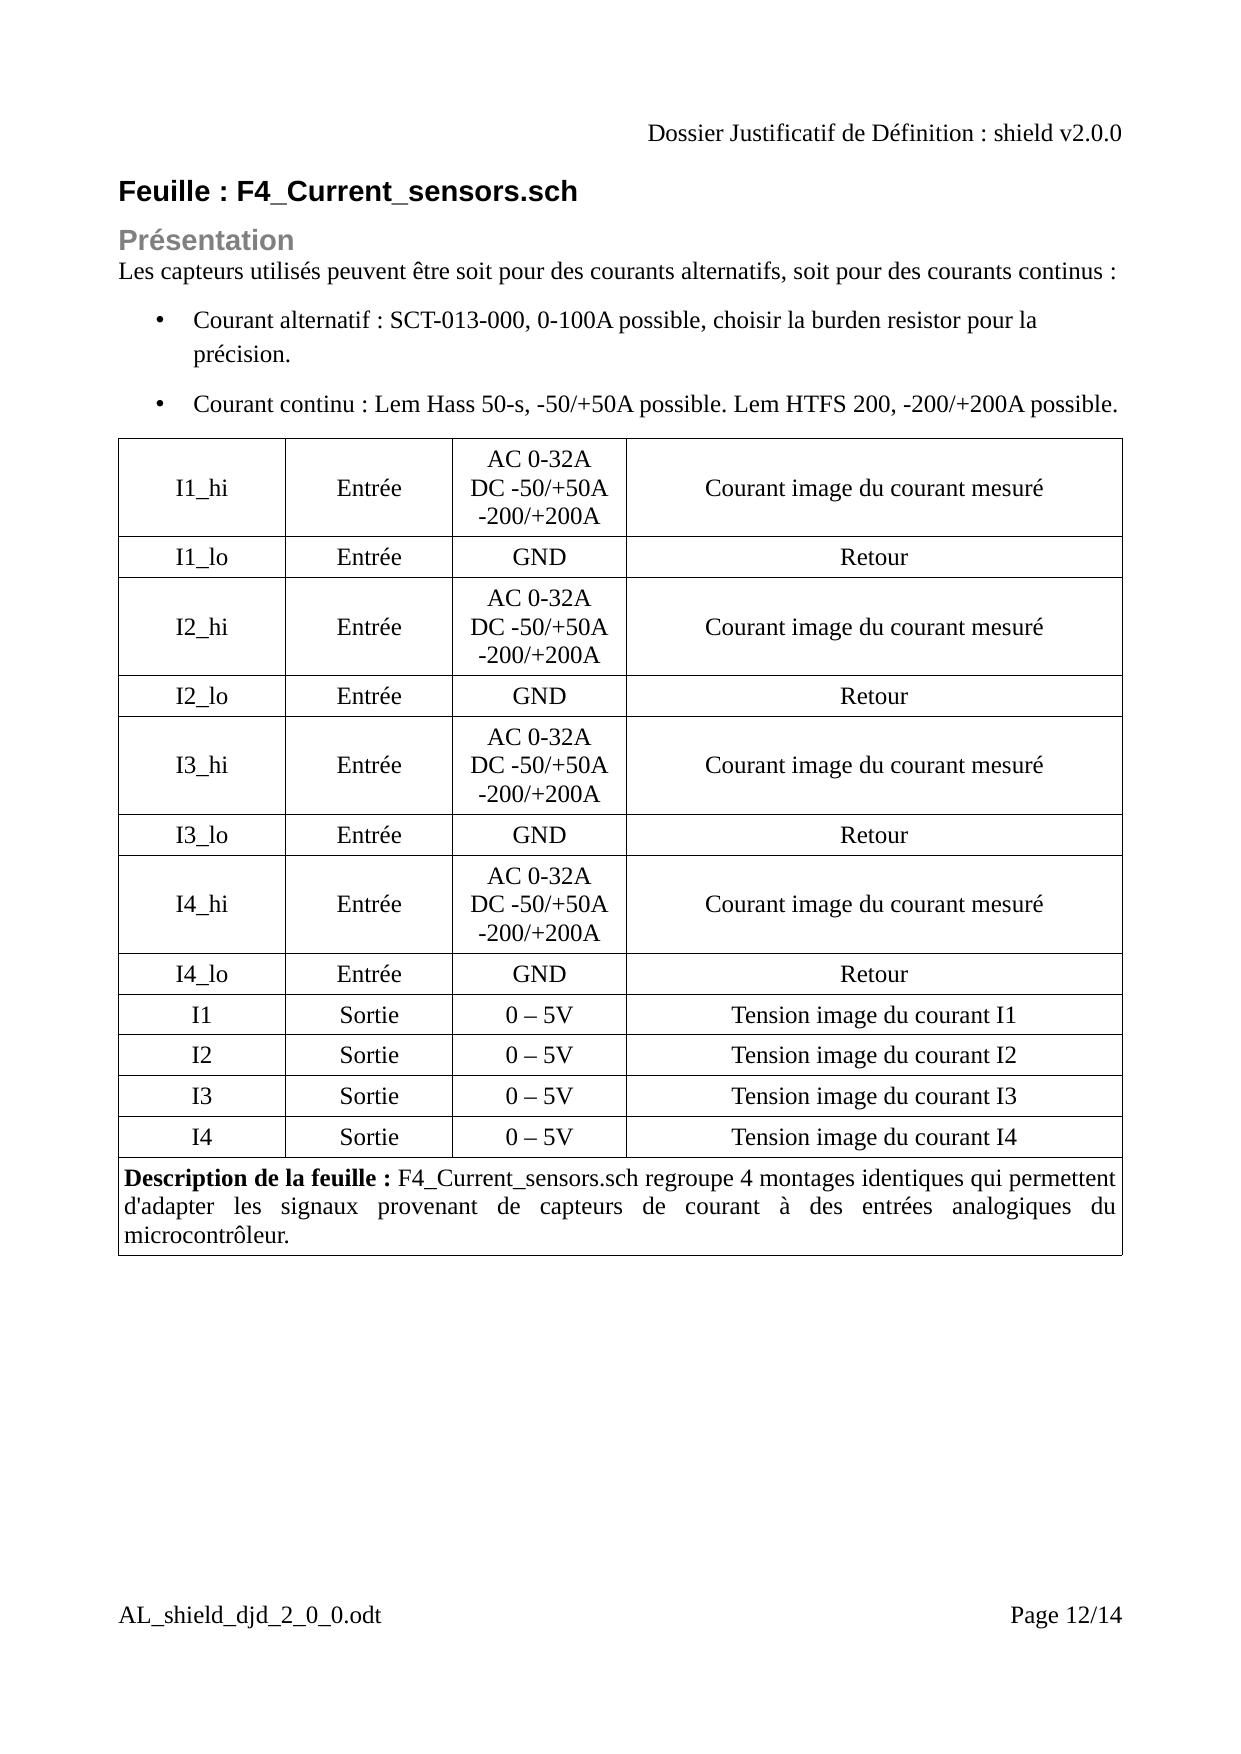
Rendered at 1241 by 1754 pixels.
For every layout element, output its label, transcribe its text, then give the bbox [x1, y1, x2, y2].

table_cell Sortie [286, 1117, 452, 1156]
table_cell AC 0-32A DC -50/+50A -200/+200A [453, 856, 626, 953]
table_cell GND [453, 537, 626, 577]
table_cell I4_lo [119, 954, 285, 993]
table_cell Entrée [286, 676, 452, 716]
list Courant alternatif : SCT-013-000, 0-100A possible, choisir la burden resistor pour la précision. [156, 305, 1122, 368]
table_header AC 0-32A DC -50/+50A -200/+200A [453, 439, 626, 536]
table_cell Tension image du courant I4 [627, 1117, 1122, 1156]
table_cell Retour [627, 676, 1122, 716]
table_cell 0 – 5V [453, 995, 626, 1034]
table_cell GND [453, 815, 626, 854]
table_cell I1 [119, 995, 285, 1034]
table_cell Retour [627, 815, 1122, 854]
subtitle Présentation [118, 222, 1122, 256]
table_header Courant image du courant mesuré [627, 439, 1122, 536]
table_header Entrée [286, 439, 452, 536]
table_cell I3_lo [119, 815, 285, 854]
table_cell Sortie [286, 995, 452, 1034]
table_cell Description de la feuille : F4_Current_sensors.sch regroupe 4 montages identiques qui permettent d'adapter les signaux provenant de capteurs de courant à des entrées analogiques du microcontrôleur. [119, 1158, 1122, 1255]
subtitle Feuille : F4_Current_sensors.sch [118, 174, 1122, 208]
table_cell I1_lo [119, 537, 285, 577]
table_cell I2_lo [119, 676, 285, 716]
table_cell Entrée [286, 815, 452, 854]
table_cell Retour [627, 537, 1122, 577]
table_cell Courant image du courant mesuré [627, 856, 1122, 953]
table_cell I3_hi [119, 717, 285, 814]
table_cell Entrée [286, 537, 452, 577]
table_cell Tension image du courant I1 [627, 995, 1122, 1034]
table_cell 0 – 5V [453, 1076, 626, 1116]
table_cell Courant image du courant mesuré [627, 578, 1122, 675]
table_header I1_hi [119, 439, 285, 536]
table_cell I4 [119, 1117, 285, 1156]
list Courant continu : Lem Hass 50-s, -50/+50A possible. Lem HTFS 200, -200/+200A possible. [156, 389, 1122, 417]
table_cell Entrée [286, 856, 452, 953]
table_cell I2_hi [119, 578, 285, 675]
table_cell Retour [627, 954, 1122, 993]
table_cell I3 [119, 1076, 285, 1116]
text Les capteurs utilisés peuvent être soit pour des courants alternatifs, soit pour des courants continus : [118, 256, 1122, 285]
table_cell 0 – 5V [453, 1035, 626, 1075]
table_cell Entrée [286, 954, 452, 993]
table_cell 0 – 5V [453, 1117, 626, 1156]
table_cell Tension image du courant I3 [627, 1076, 1122, 1116]
table_cell Sortie [286, 1076, 452, 1116]
table_cell Entrée [286, 717, 452, 814]
table_cell Entrée [286, 578, 452, 675]
table_cell I4_hi [119, 856, 285, 953]
table_cell I2 [119, 1035, 285, 1075]
table_cell AC 0-32A DC -50/+50A -200/+200A [453, 717, 626, 814]
table_cell GND [453, 954, 626, 993]
table_cell AC 0-32A DC -50/+50A -200/+200A [453, 578, 626, 675]
table_cell Sortie [286, 1035, 452, 1075]
table_cell GND [453, 676, 626, 716]
table_cell Courant image du courant mesuré [627, 717, 1122, 814]
table_cell Tension image du courant I2 [627, 1035, 1122, 1075]
